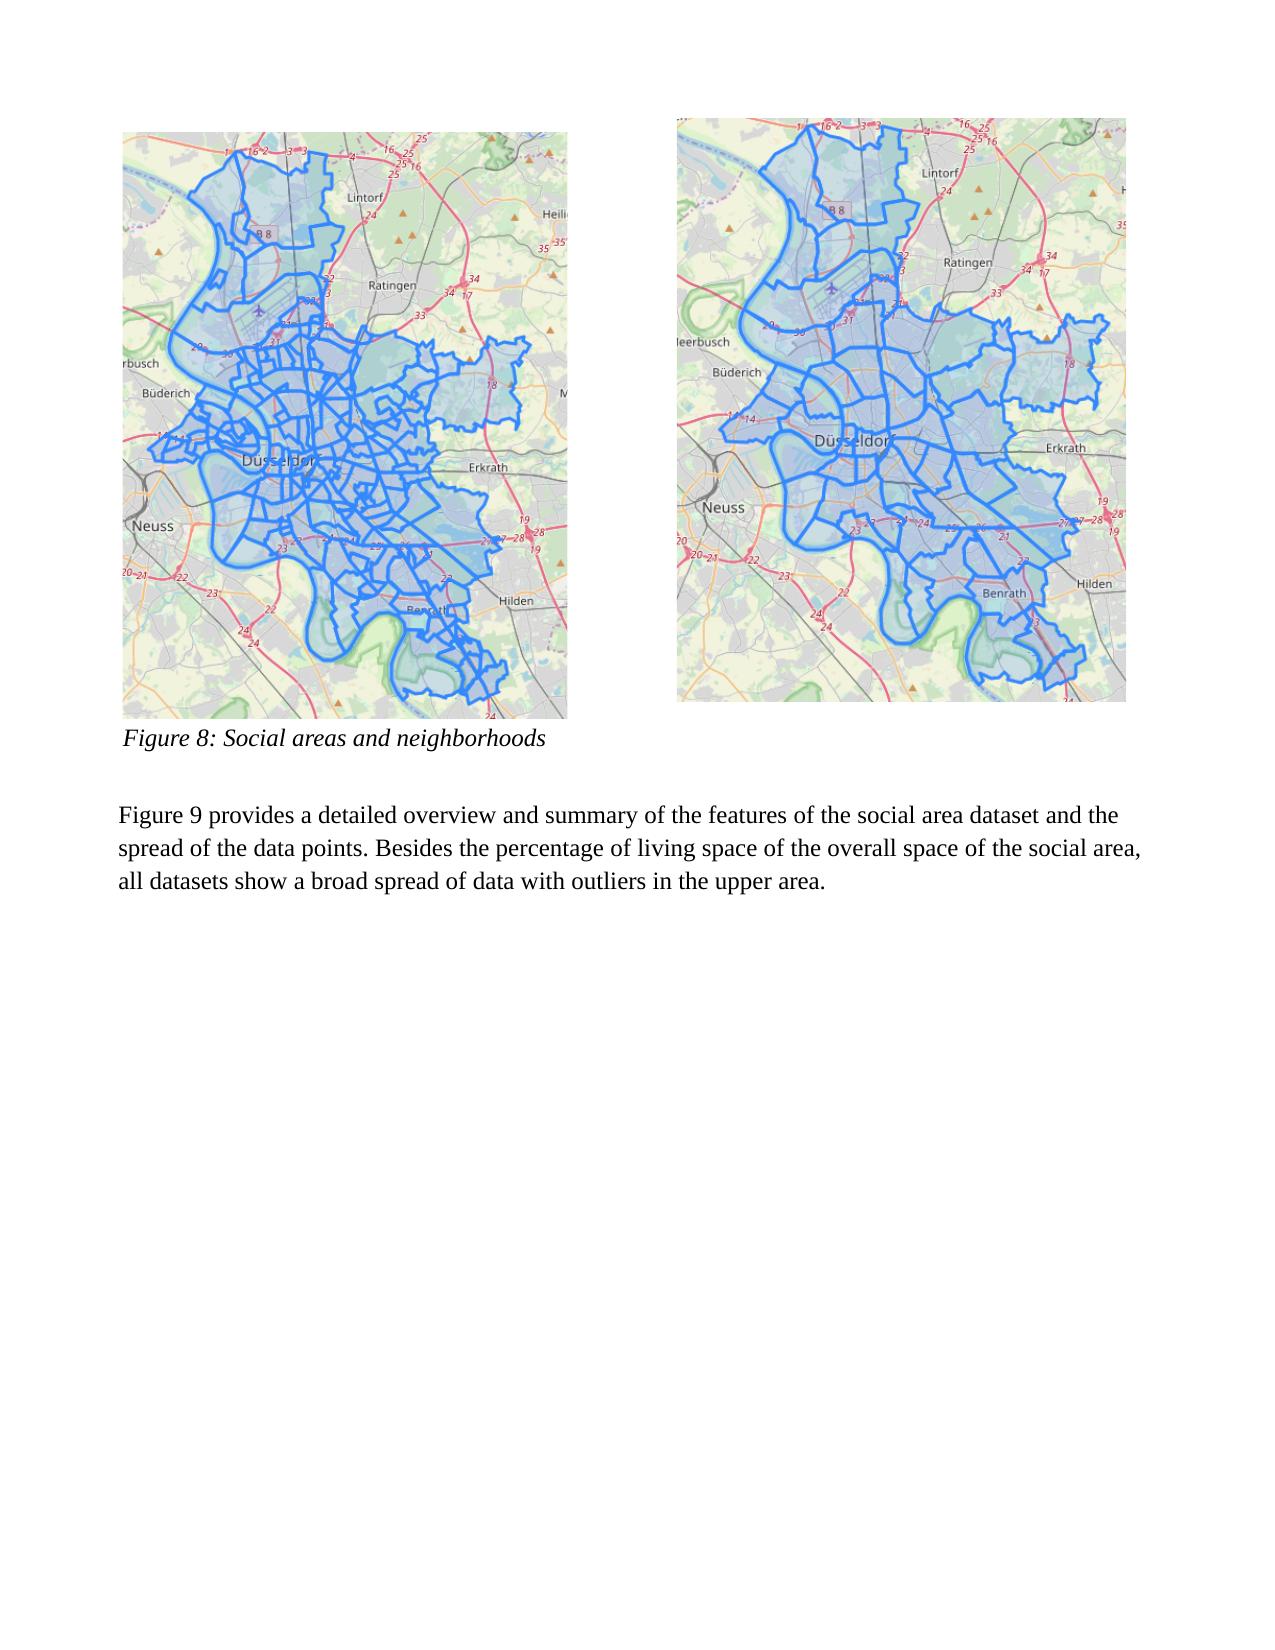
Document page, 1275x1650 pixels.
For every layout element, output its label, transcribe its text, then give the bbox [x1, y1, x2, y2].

text Figure 8: Social areas and neighborhoods [123, 719, 567, 752]
picture [676, 118, 1127, 702]
text Figure 9 provides a detailed overview and summary of the features of the social area dataset and the spread of the data points. Besides the percentage of living space of the overall space of the social area, all datasets show a broad spread of data with outliers in the upper area. [118, 800, 1157, 895]
picture [122, 132, 568, 719]
